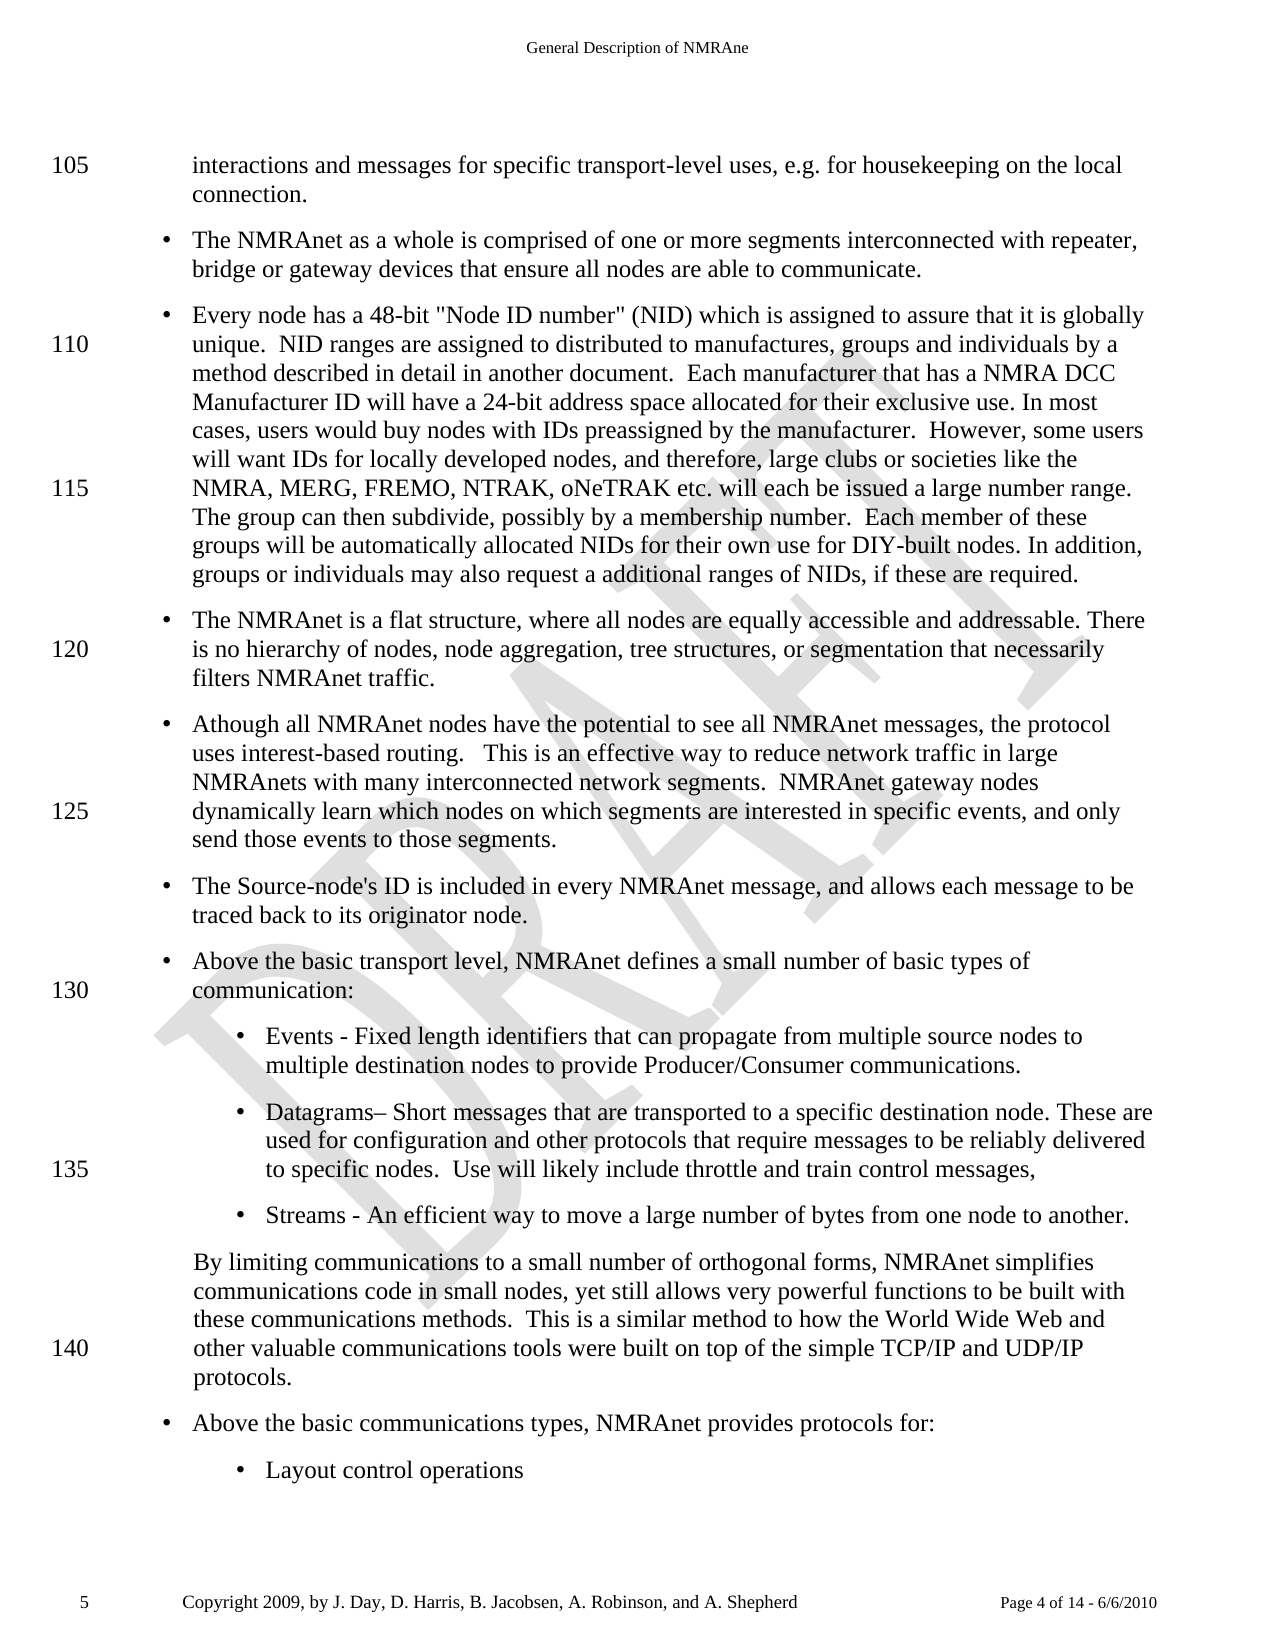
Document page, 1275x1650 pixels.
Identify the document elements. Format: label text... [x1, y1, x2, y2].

list The Source-node's ID is included in every NMRAnet message, and allows each message to be traced back to its originator node. [671, 871, 1157, 928]
list Athough all NMRAnet nodes have the potential to see all NMRAnet messages, the protocol uses interest-based routing. This is an effective way to reduce network traffic in large NMRAnets with many interconnected network segments. NMRAnet gateway nodes dynamically learn which nodes on which segments are interested in specific events, and only send those events to those segments. [552, 709, 698, 853]
list Events - Fixed length identifiers that can propagate from multiple source nodes to multiple destination nodes to provide Producer/Consumer communications. [236, 1021, 431, 1079]
list Layout control operations [236, 1455, 1157, 1484]
text By limiting communications to a small number of orthogonal forms, NMRAnet simplifies communications code in small nodes, yet still allows very powerful functions to be built with these communications methods. This is a similar method to how the World Wide Web and other valuable communications tools were built on top of the simple TCP/IP and UDP/IP protocols. [193, 1247, 1157, 1391]
list Datagrams– Short messages that are transported to a specific destination node. These are used for configuration and other protocols that require messages to be reliably delivered to specific nodes. Use will likely include throttle and train control messages, [487, 1097, 1157, 1183]
list Every node has a 48-bit "Node ID number" (NID) which is assigned to assure that it is globally unique. NID ranges are assigned to distributed to manufactures, groups and individuals by a method described in detail in another document. Each manufacturer that has a NMRA DCC Manufacturer ID will have a 24-bit address space allocated for their exclusive use. In most cases, users would buy nodes with IDs preassigned by the manufacturer. However, some users will want IDs for locally developed nodes, and therefore, large clubs or societies like the NMRA, MERG, FREMO, NTRAK, oNeTRAK etc. will each be issued a large number range. The group can then subdivide, possibly by a membership number. Each member of these groups will be automatically allocated NIDs for their own use for DIY-built nodes. In addition, groups or individuals may also request a additional ranges of NIDs, if these are required. [162, 300, 1157, 588]
list Streams - An efficient way to move a large number of bytes from one node to another. [509, 1201, 1157, 1229]
list Above the basic transport level, NMRAnet defines a small number of basic types of communication: [502, 972, 589, 1004]
list Datagrams– Short messages that are transported to a specific destination node. These are used for configuration and other protocols that require messages to be reliably delivered to specific nodes. Use will likely include throttle and train control messages, [293, 1097, 493, 1183]
list The Source-node's ID is included in every NMRAnet message, and allows each message to be traced back to its originator node. [162, 871, 391, 928]
list Athough all NMRAnet nodes have the potential to see all NMRAnet messages, the protocol uses interest-based routing. This is an effective way to reduce network traffic in large NMRAnets with many interconnected network segments. NMRAnet gateway nodes dynamically learn which nodes on which segments are interested in specific events, and only send those events to those segments. [611, 709, 882, 853]
list Above the basic transport level, NMRAnet defines a small number of basic types of communication: [162, 946, 257, 1004]
list Above the basic transport level, NMRAnet defines a small number of basic types of communication: [544, 946, 721, 1004]
list Streams - An efficient way to move a large number of bytes from one node to another. [397, 1201, 492, 1229]
list The NMRAnet is a flat structure, where all nodes are equally accessible and addressable. There is no hierarchy of nodes, node aggregation, tree structures, or segmentation that necessarily filters NMRAnet traffic. [162, 606, 752, 692]
list Events - Fixed length identifiers that can propagate from multiple source nodes to multiple destination nodes to provide Producer/Consumer communications. [421, 1021, 542, 1079]
list The NMRAnet as a whole is comprised of one or more segments interconnected with repeater, bridge or gateway devices that ensure all nodes are able to communicate. [162, 225, 1157, 283]
list Above the basic transport level, NMRAnet defines a small number of basic types of communication: [716, 946, 1157, 1004]
list interactions and messages for specific transport-level uses, e.g. for housekeeping on the local connection. [162, 150, 1157, 207]
list The Source-node's ID is included in every NMRAnet message, and allows each message to be traced back to its originator node. [377, 871, 515, 928]
list Above the basic communications types, NMRAnet provides protocols for: [162, 1408, 1157, 1437]
list Athough all NMRAnet nodes have the potential to see all NMRAnet messages, the protocol uses interest-based routing. This is an effective way to reduce network traffic in large NMRAnets with many interconnected network segments. NMRAnet gateway nodes dynamically learn which nodes on which segments are interested in specific events, and only send those events to those segments. [812, 709, 1157, 853]
list Streams - An efficient way to move a large number of bytes from one node to another. [236, 1201, 382, 1229]
list The Source-node's ID is included in every NMRAnet message, and allows each message to be traced back to its originator node. [521, 871, 683, 928]
list Above the basic transport level, NMRAnet defines a small number of basic types of communication: [306, 946, 467, 1004]
list The NMRAnet is a flat structure, where all nodes are equally accessible and addressable. There is no hierarchy of nodes, node aggregation, tree structures, or segmentation that necessarily filters NMRAnet traffic. [709, 606, 818, 675]
list Datagrams– Short messages that are transported to a specific destination node. These are used for configuration and other protocols that require messages to be reliably delivered to specific nodes. Use will likely include throttle and train control messages, [236, 1097, 336, 1183]
list Athough all NMRAnet nodes have the potential to see all NMRAnet messages, the protocol uses interest-based routing. This is an effective way to reduce network traffic in large NMRAnets with many interconnected network segments. NMRAnet gateway nodes dynamically learn which nodes on which segments are interested in specific events, and only send those events to those segments. [162, 709, 631, 853]
list Events - Fixed length identifiers that can propagate from multiple source nodes to multiple destination nodes to provide Producer/Consumer communications. [527, 1021, 1157, 1079]
list The NMRAnet is a flat structure, where all nodes are equally accessible and addressable. There is no hierarchy of nodes, node aggregation, tree structures, or segmentation that necessarily filters NMRAnet traffic. [801, 606, 1033, 692]
list The NMRAnet is a flat structure, where all nodes are equally accessible and addressable. There is no hierarchy of nodes, node aggregation, tree structures, or segmentation that necessarily filters NMRAnet traffic. [1010, 606, 1157, 692]
list Above the basic transport level, NMRAnet defines a small number of basic types of communication: [223, 977, 348, 1004]
